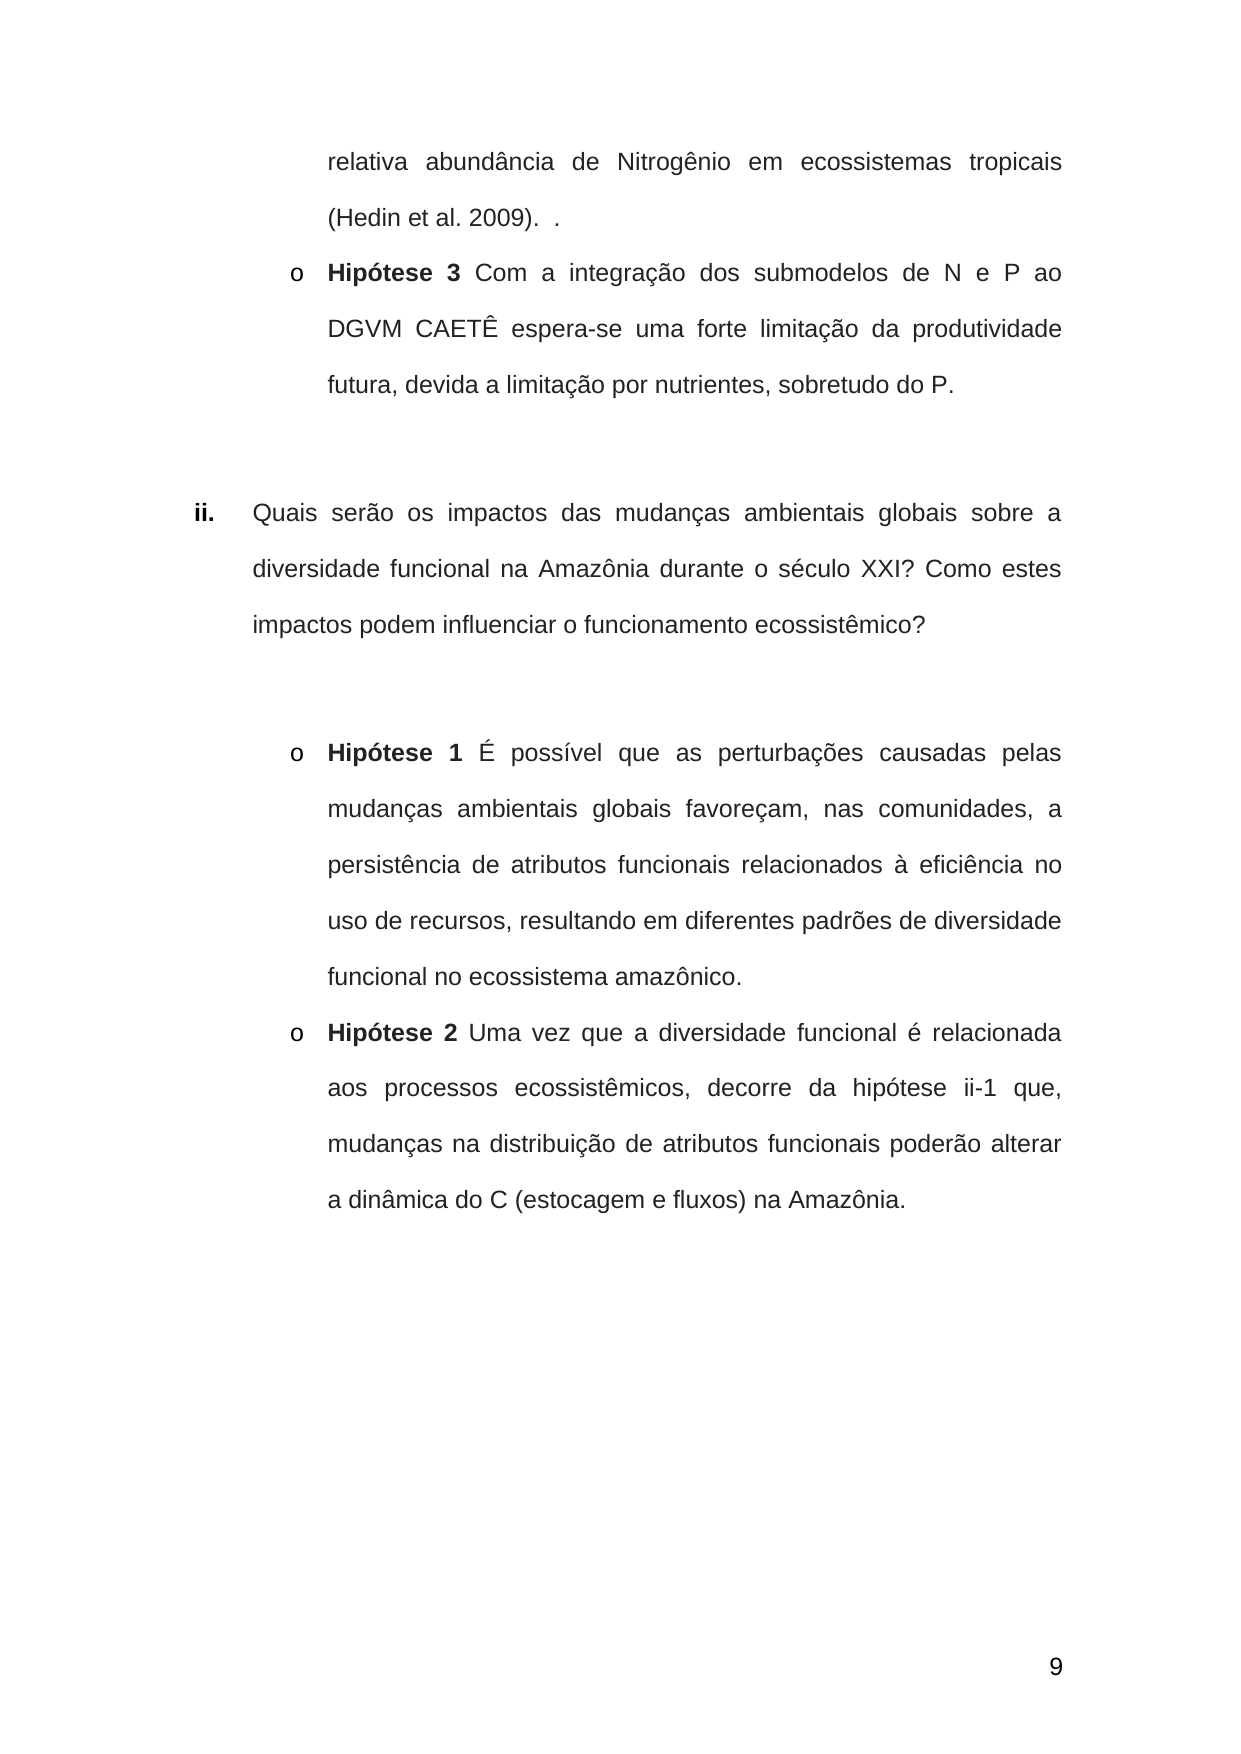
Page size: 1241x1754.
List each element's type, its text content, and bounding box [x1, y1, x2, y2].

list Hipótese 3 Com a integração dos submodelos de N e P ao DGVM CAETÊ espera-se uma forte limitação da produtividade futura, devida a limitação por nutrientes, sobretudo do P. [290, 259, 1063, 399]
list relativa abundância de Nitrogênio em ecossistemas tropicais (Hedin et al. 2009). . [290, 148, 1063, 231]
list Hipótese 2 Uma vez que a diversidade funcional é relacionada aos processos ecossistêmicos, decorre da hipótese ii-1 que, mudanças na distribuição de atributos funcionais poderão alterar a dinâmica do C (estocagem e fluxos) na Amazônia. [290, 1018, 1063, 1214]
list Quais serão os impactos das mudanças ambientais globais sobre a diversidade funcional na Amazônia durante o século XXI? Como estes impactos podem influenciar o funcionamento ecossistêmico? [177, 499, 1063, 639]
list Hipótese 1 É possível que as perturbações causadas pelas mudanças ambientais globais favoreçam, nas comunidades, a persistência de atributos funcionais relacionados à eficiência no uso de recursos, resultando em diferentes padrões de diversidade funcional no ecossistema amazônico. [290, 739, 1063, 991]
